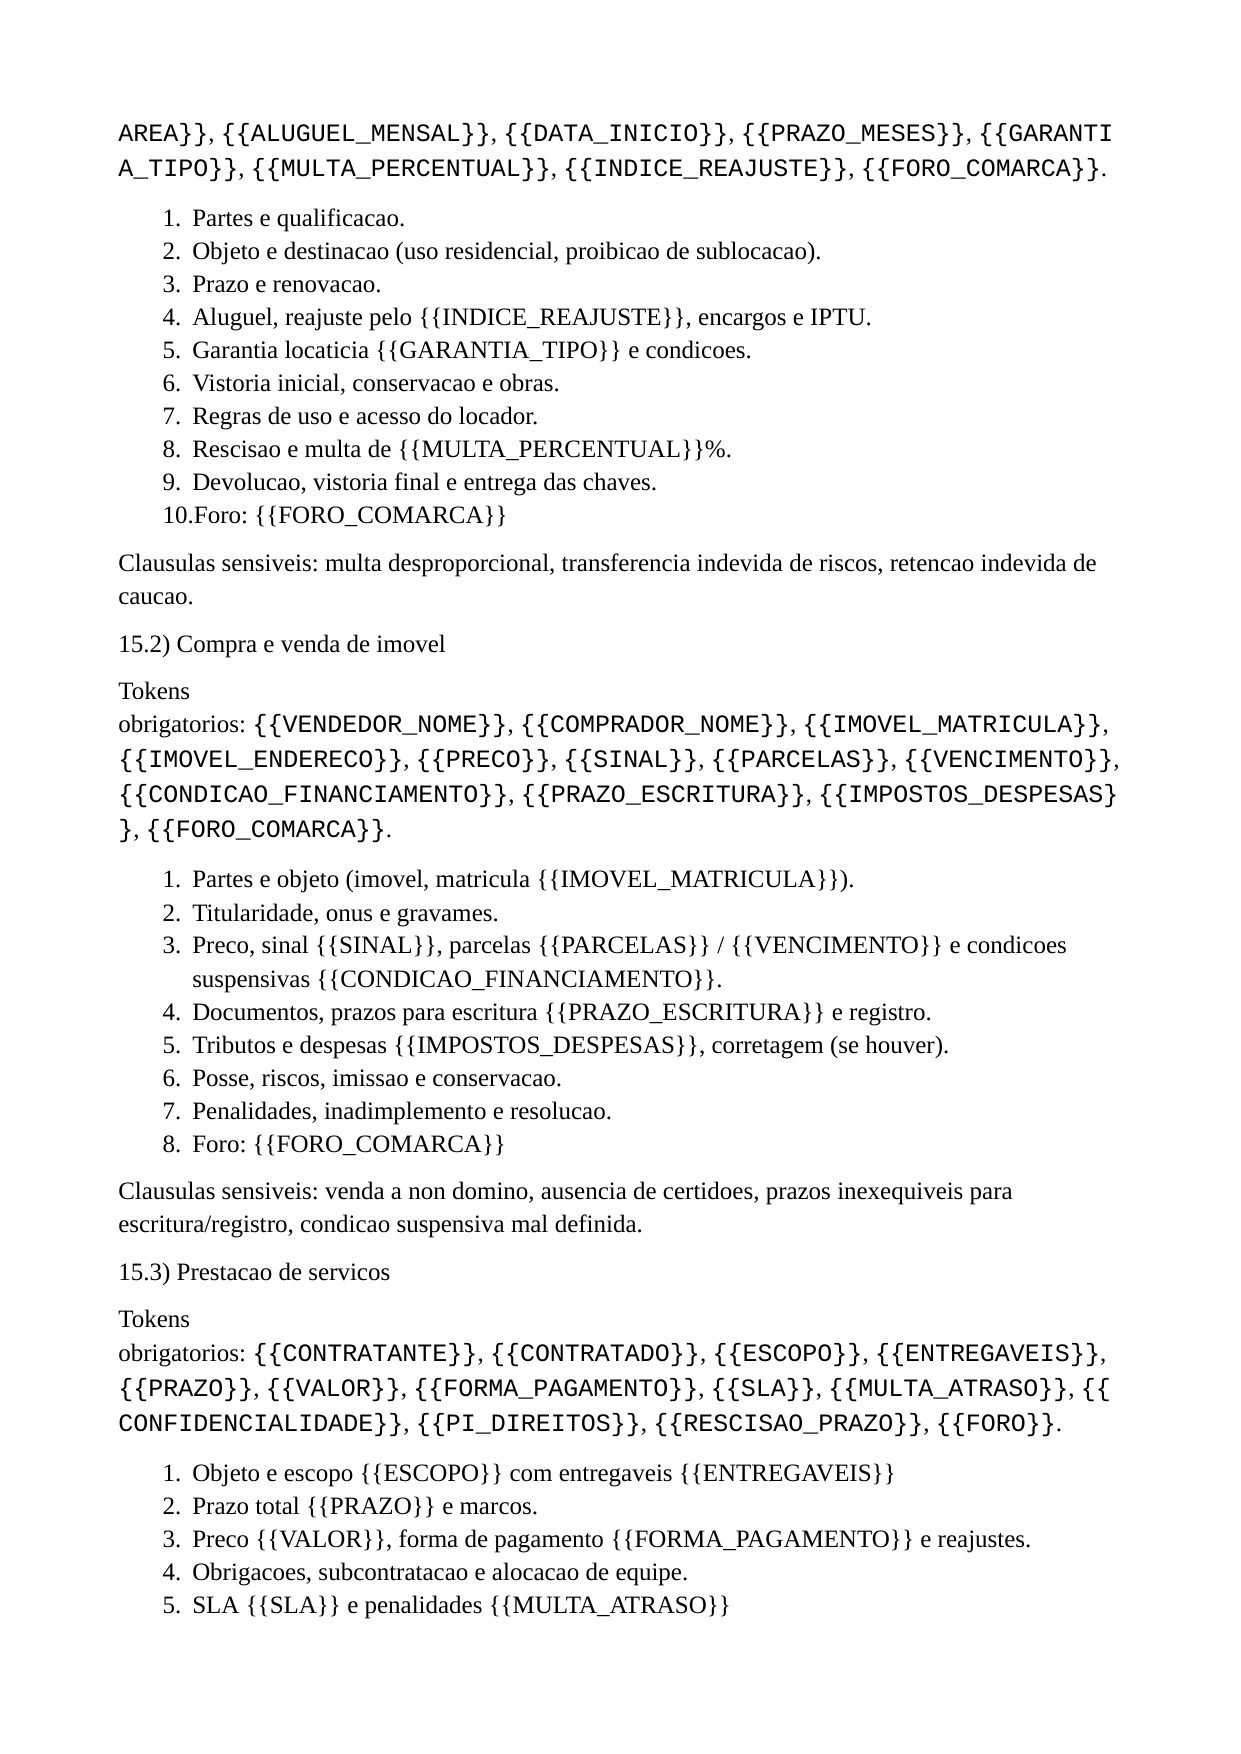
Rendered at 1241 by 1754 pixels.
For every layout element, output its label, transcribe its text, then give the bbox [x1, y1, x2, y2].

text Tokens obrigatorios: {{VENDEDOR_NOME}}, {{COMPRADOR_NOME}}, {{IMOVEL_MATRICULA}}, {{IMOVEL_ENDERECO}}, {{PRECO}}, {{SINAL}}, {{PARCELAS}}, {{VENCIMENTO}}, {{CONDICAO_FINANCIAMENTO}}, {{PRAZO_ESCRITURA}}, {{IMPOSTOS_DESPESAS}}, {{FORO_COMARCA}}. [118, 676, 1122, 845]
list Documentos, prazos para escritura {{PRAZO_ESCRITURA}} e registro. [162, 997, 1122, 1025]
text Clausulas sensiveis: multa desproporcional, transferencia indevida de riscos, retencao indevida de caucao. [118, 548, 1122, 610]
list Penalidades, inadimplemento e resolucao. [162, 1096, 1122, 1124]
list Partes e qualificacao. [162, 203, 1122, 232]
list Obrigacoes, subcontratacao e alocacao de equipe. [162, 1557, 1122, 1586]
list Tributos e despesas {{IMPOSTOS_DESPESAS}}, corretagem (se houver). [162, 1030, 1122, 1058]
list Prazo total {{PRAZO}} e marcos. [162, 1491, 1122, 1519]
list Rescisao e multa de {{MULTA_PERCENTUAL}}%. [162, 434, 1122, 463]
list Posse, riscos, imissao e conservacao. [162, 1063, 1122, 1091]
list Partes e objeto (imovel, matricula {{IMOVEL_MATRICULA}}). [162, 864, 1122, 893]
list SLA {{SLA}} e penalidades {{MULTA_ATRASO}} [162, 1590, 1122, 1619]
text 15.2) Compra e venda de imovel [118, 629, 1122, 657]
text AREA}}, {{ALUGUEL_MENSAL}}, {{DATA_INICIO}}, {{PRAZO_MESES}}, {{GARANTIA_TIPO}}, {{MULTA_PERCENTUAL}}, {{INDICE_REAJUSTE}}, {{FORO_COMARCA}}. [118, 118, 1122, 184]
list Aluguel, reajuste pelo {{INDICE_REAJUSTE}}, encargos e IPTU. [162, 302, 1122, 331]
list Garantia locaticia {{GARANTIA_TIPO}} e condicoes. [162, 335, 1122, 364]
list Vistoria inicial, conservacao e obras. [162, 368, 1122, 397]
list Preco {{VALOR}}, forma de pagamento {{FORMA_PAGAMENTO}} e reajustes. [162, 1524, 1122, 1553]
list Objeto e escopo {{ESCOPO}} com entregaveis {{ENTREGAVEIS}} [162, 1458, 1122, 1487]
list Devolucao, vistoria final e entrega das chaves. [162, 467, 1122, 496]
text Tokens obrigatorios: {{CONTRATANTE}}, {{CONTRATADO}}, {{ESCOPO}}, {{ENTREGAVEIS}}, {{PRAZO}}, {{VALOR}}, {{FORMA_PAGAMENTO}}, {{SLA}}, {{MULTA_ATRASO}}, {{CONFIDENCIALIDADE}}, {{PI_DIREITOS}}, {{RESCISAO_PRAZO}}, {{FORO}}. [118, 1304, 1122, 1439]
list Preco, sinal {{SINAL}}, parcelas {{PARCELAS}} / {{VENCIMENTO}} e condicoes suspensivas {{CONDICAO_FINANCIAMENTO}}. [162, 931, 1122, 992]
list Objeto e destinacao (uso residencial, proibicao de sublocacao). [162, 236, 1122, 265]
list Foro: {{FORO_COMARCA}} [162, 1129, 1122, 1157]
list Foro: {{FORO_COMARCA}} [162, 500, 1122, 529]
list Regras de uso e acesso do locador. [162, 401, 1122, 430]
text 15.3) Prestacao de servicos [118, 1257, 1122, 1286]
text Clausulas sensiveis: venda a non domino, ausencia de certidoes, prazos inexequiveis para escritura/registro, condicao suspensiva mal definida. [118, 1176, 1122, 1238]
list Titularidade, onus e gravames. [162, 898, 1122, 926]
list Prazo e renovacao. [162, 269, 1122, 298]
